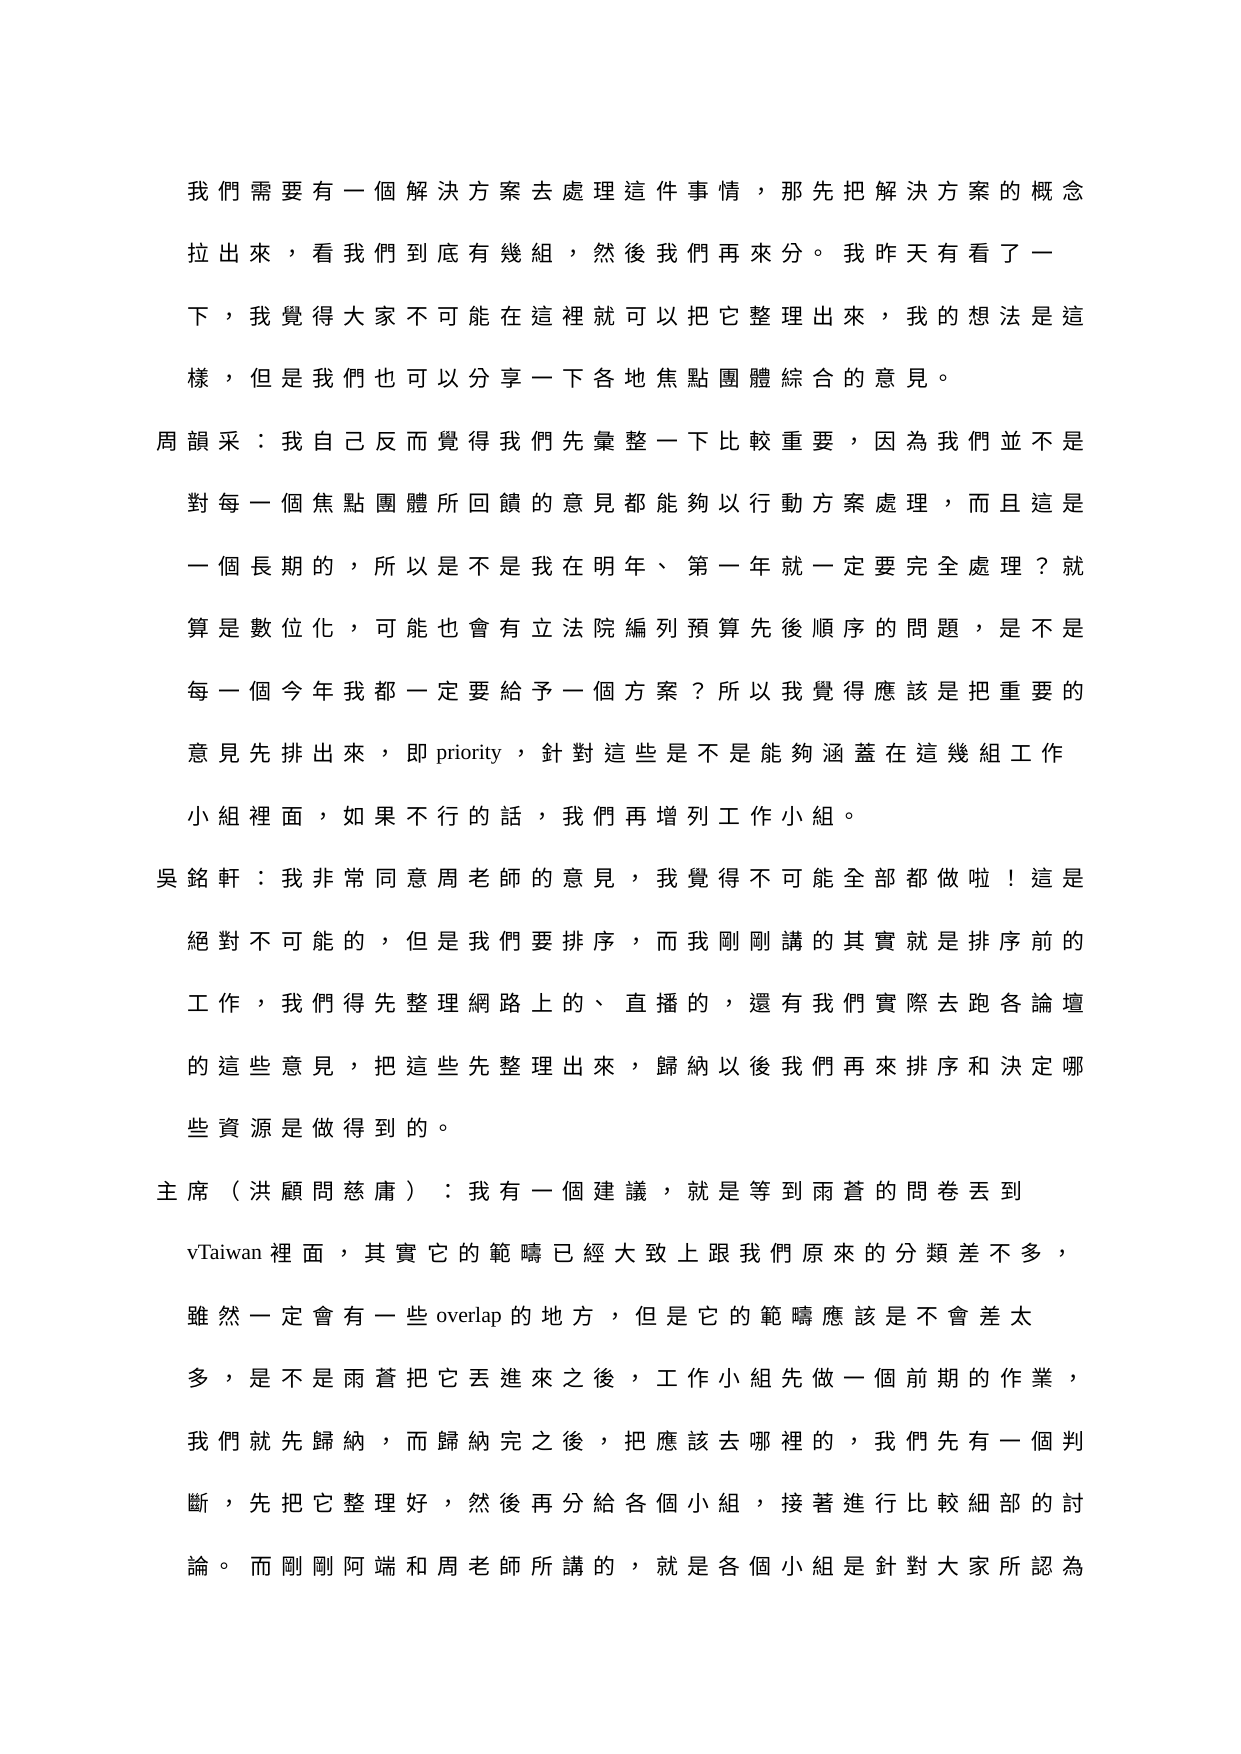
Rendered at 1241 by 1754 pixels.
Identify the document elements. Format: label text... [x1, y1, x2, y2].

text 吳銘軒：我非常同意周老師的意見，我覺得不可能全部都做啦！這是絕對不可能的，但是我們要排序，而我剛剛講的其實就是排序前的工作，我們得先整理網路上的、直播的，還有我們實際去跑各論壇的這些意見，把這些先整理出來，歸納以後我們再來排序和決定哪些資源是做得到的。 [151, 846, 1089, 1158]
text 我們需要有一個解決方案去處理這件事情，那先把解決方案的概念拉出來，看我們到底有幾組，然後我們再來分。我昨天有看了一下，我覺得大家不可能在這裡就可以把它整理出來，我的想法是這樣，但是我們也可以分享一下各地焦點團體綜合的意見。 [151, 158, 1089, 408]
text 周韻采：我自己反而覺得我們先彙整一下比較重要，因為我們並不是對每一個焦點團體所回饋的意見都能夠以行動方案處理，而且這是一個長期的，所以是不是我在明年、第一年就一定要完全處理？就算是數位化，可能也會有立法院編列預算先後順序的問題，是不是每一個今年我都一定要給予一個方案？所以我覺得應該是把重要的意見先排出來，即priority，針對這些是不是能夠涵蓋在這幾組工作小組裡面，如果不行的話，我們再增列工作小組。 [151, 408, 1089, 846]
text 主席（洪顧問慈庸）：我有一個建議，就是等到雨蒼的問卷丟到vTaiwan裡面，其實它的範疇已經大致上跟我們原來的分類差不多，雖然一定會有一些overlap的地方，但是它的範疇應該是不會差太多，是不是雨蒼把它丟進來之後，工作小組先做一個前期的作業，我們就先歸納，而歸納完之後，把應該去哪裡的，我們先有一個判斷，先把它整理好，然後再分給各個小組，接著進行比較細部的討論。而剛剛阿端和周老師所講的，就是各個小組是針對大家所認為 [151, 1158, 1089, 1596]
